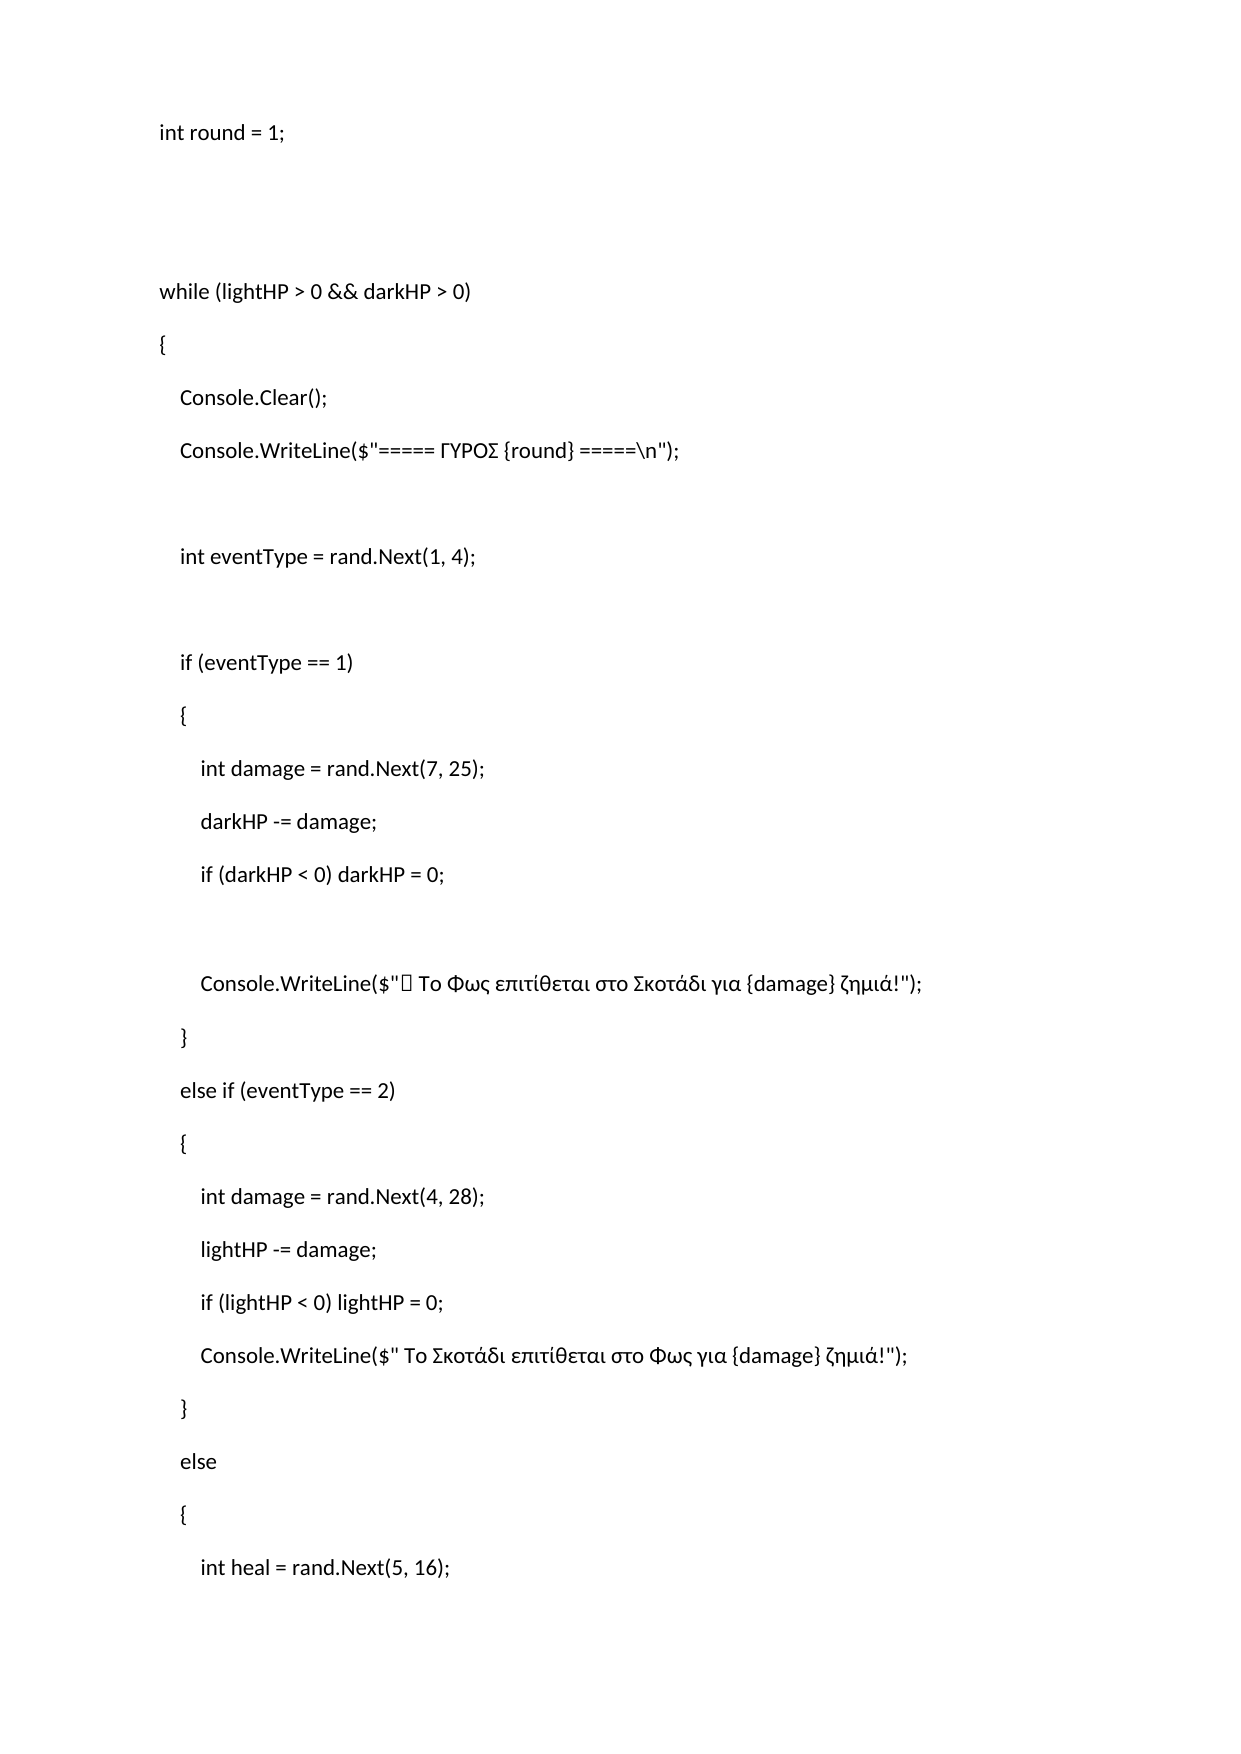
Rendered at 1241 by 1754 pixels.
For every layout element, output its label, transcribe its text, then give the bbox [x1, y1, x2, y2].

text int damage = rand.Next(4, 28); [118, 1182, 1122, 1210]
text if (eventType == 1) [118, 648, 1122, 676]
text Console.Clear(); [118, 383, 1122, 411]
text if (darkHP < 0) darkHP = 0; [118, 860, 1122, 888]
text { [118, 701, 1122, 729]
text { [118, 1500, 1122, 1528]
text lightHP -= damage; [118, 1235, 1122, 1263]
text { [118, 330, 1122, 358]
text { [118, 1129, 1122, 1157]
text while (lightHP > 0 && darkHP > 0) [118, 277, 1122, 305]
text if (lightHP < 0) lightHP = 0; [118, 1288, 1122, 1316]
text else [118, 1447, 1122, 1475]
text Console.WriteLine($" Το Σκοτάδι επιτίθεται στο Φως για {damage} ζημιά!"); [118, 1341, 1122, 1369]
text Console.WriteLine($"===== ΓΥΡΟΣ {round} =====\n"); [118, 436, 1122, 464]
text int round = 1; [118, 118, 1122, 146]
text } [118, 1394, 1122, 1422]
text int heal = rand.Next(5, 16); [118, 1553, 1122, 1581]
text int eventType = rand.Next(1, 4); [118, 542, 1122, 570]
text int damage = rand.Next(7, 25); [118, 754, 1122, 782]
text Console.WriteLine($"🌟 Το Φως επιτίθεται στο Σκοτάδι για {damage} ζημιά!"); [118, 966, 1122, 998]
text darkHP -= damage; [118, 807, 1122, 835]
text } [118, 1023, 1122, 1051]
text else if (eventType == 2) [118, 1076, 1122, 1104]
